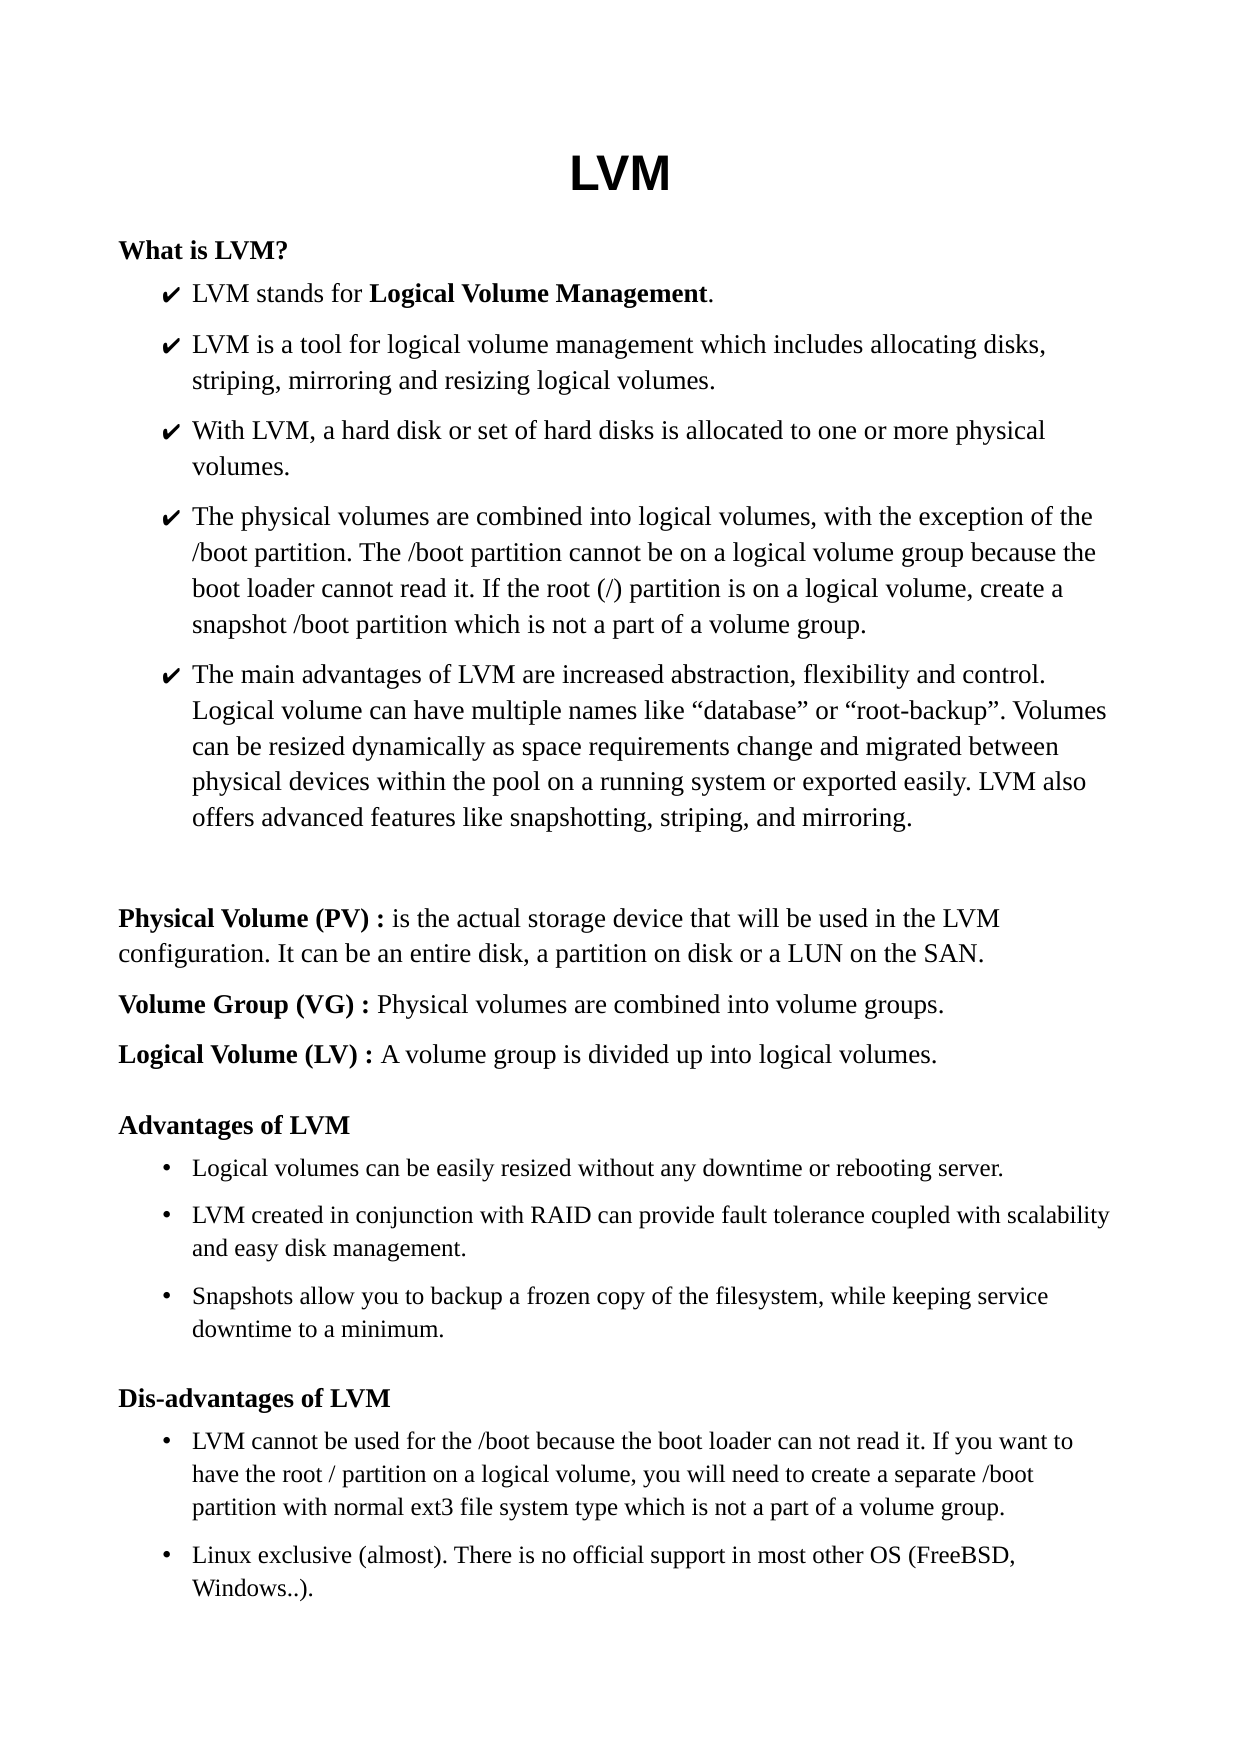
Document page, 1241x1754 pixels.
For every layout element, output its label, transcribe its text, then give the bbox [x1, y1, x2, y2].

subtitle What is LVM? [118, 234, 1122, 265]
list LVM created in conjunction with RAID can provide fault tolerance coupled with scalability and easy disk management. [162, 1200, 1122, 1262]
subtitle Dis-advantages of LVM [118, 1382, 1122, 1414]
subtitle Advantages of LVM [118, 1109, 1122, 1140]
list Logical volumes can be easily resized without any downtime or rebooting server. [162, 1153, 1122, 1182]
list The main advantages of LVM are increased abstraction, flexibility and control. Logical volume can have multiple names like “database” or “root-backup”. Volumes can be resized dynamically as space requirements change and migrated between physical devices within the pool on a running system or exported easily. LVM also offers advanced features like snapshotting, striping, and mirroring. [162, 658, 1122, 832]
title LVM [118, 143, 1122, 201]
list Snapshots allow you to backup a frozen copy of the filesystem, while keeping service downtime to a minimum. [162, 1281, 1122, 1343]
list LVM is a tool for logical volume management which includes allocating disks, striping, mirroring and resizing logical volumes. [162, 328, 1122, 395]
list LVM stands for Logical Volume Management. [162, 278, 1122, 309]
text Volume Group (VG) : Physical volumes are combined into volume groups. [118, 988, 1122, 1019]
text Logical Volume (LV) : A volume group is divided up into logical volumes. [118, 1038, 1122, 1069]
text Physical Volume (PV) : is the actual storage device that will be used in the LVM configuration. It can be an entire disk, a partition on disk or a LUN on the SAN. [118, 902, 1122, 968]
list Linux exclusive (almost). There is no official support in most other OS (FreeBSD, Windows..). [162, 1540, 1122, 1602]
list The physical volumes are combined into logical volumes, with the exception of the /boot partition. The /boot partition cannot be on a logical volume group because the boot loader cannot read it. If the root (/) partition is on a logical volume, create a snapshot /boot partition which is not a part of a volume group. [162, 500, 1122, 639]
list LVM cannot be used for the /boot because the boot loader can not read it. If you want to have the root / partition on a logical volume, you will need to create a separate /boot partition with normal ext3 file system type which is not a part of a volume group. [162, 1426, 1122, 1521]
list With LVM, a hard disk or set of hard disks is allocated to one or more physical volumes. [162, 414, 1122, 481]
